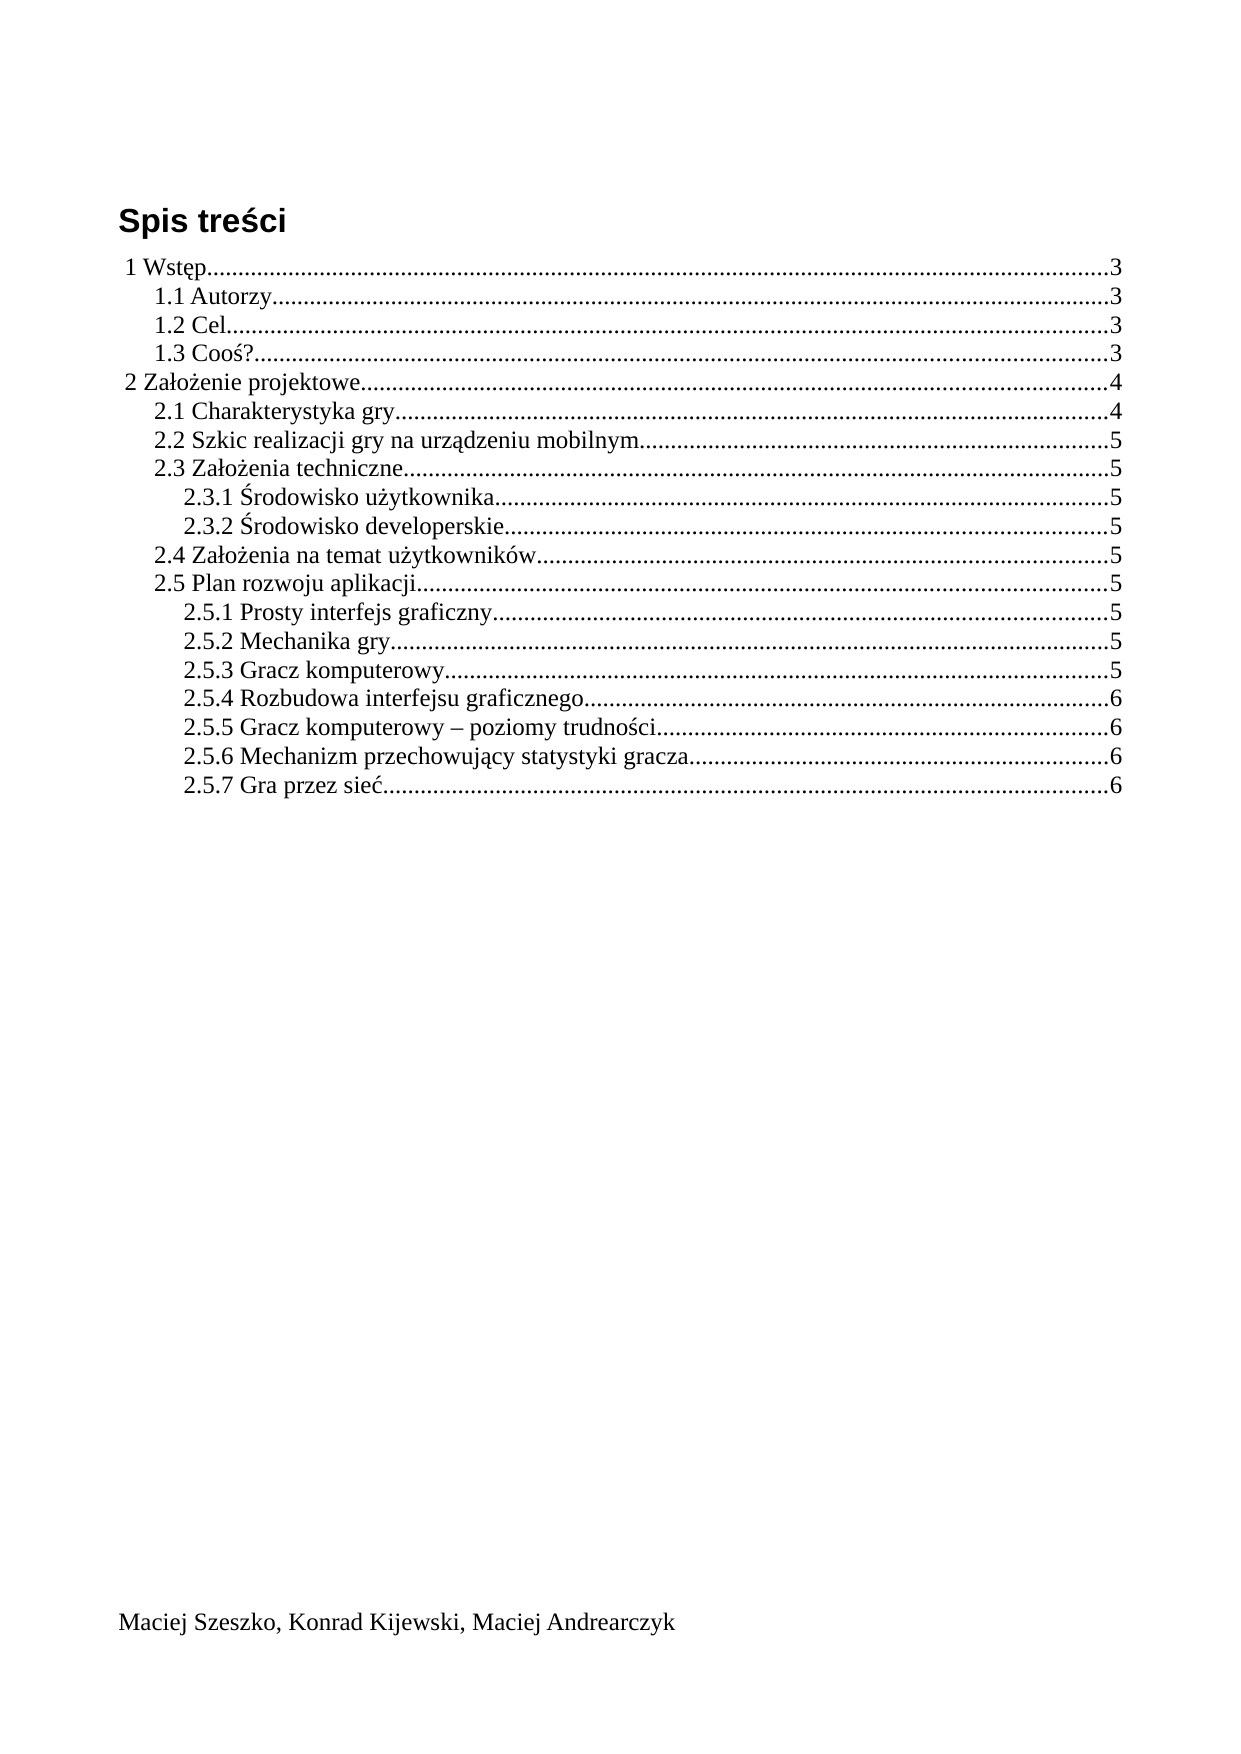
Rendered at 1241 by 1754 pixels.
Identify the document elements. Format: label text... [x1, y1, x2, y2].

text 2.5.4 Rozbudowa interfejsu graficznego. 6 [177, 683, 1122, 712]
text 1 Wstęp 3 [118, 252, 1122, 281]
text 2.5.6 Mechanizm przechowujący statystyki gracza 6 [177, 741, 1122, 770]
text 2.4 Założenia na temat użytkowników 5 [148, 540, 1122, 568]
text 2.2 Szkic realizacji gry na urządzeniu mobilnym 5 [148, 425, 1122, 453]
text 2.3.2 Środowisko developerskie 5 [177, 511, 1122, 540]
text 2.5 Plan rozwoju aplikacji 5 [148, 568, 1122, 597]
subtitle Spis treści [118, 201, 1122, 240]
text 1.1 Autorzy 3 [148, 281, 1122, 310]
text 1.2 Cel 3 [148, 310, 1122, 338]
text 2.5.1 Prosty interfejs graficzny 5 [177, 597, 1122, 626]
text 2.1 Charakterystyka gry 4 [148, 396, 1122, 425]
text 2.5.7 Gra przez sieć 6 [177, 770, 1122, 798]
text 2.5.5 Gracz komputerowy – poziomy trudności 6 [177, 712, 1122, 741]
text 1.3 Cooś? 3 [148, 338, 1122, 367]
text 2.3.1 Środowisko użytkownika 5 [177, 482, 1122, 511]
text 2.3 Założenia techniczne 5 [148, 453, 1122, 482]
text 2.5.3 Gracz komputerowy 5 [177, 655, 1122, 683]
text 2.5.2 Mechanika gry 5 [177, 626, 1122, 655]
text 2 Założenie projektowe 4 [118, 367, 1122, 396]
